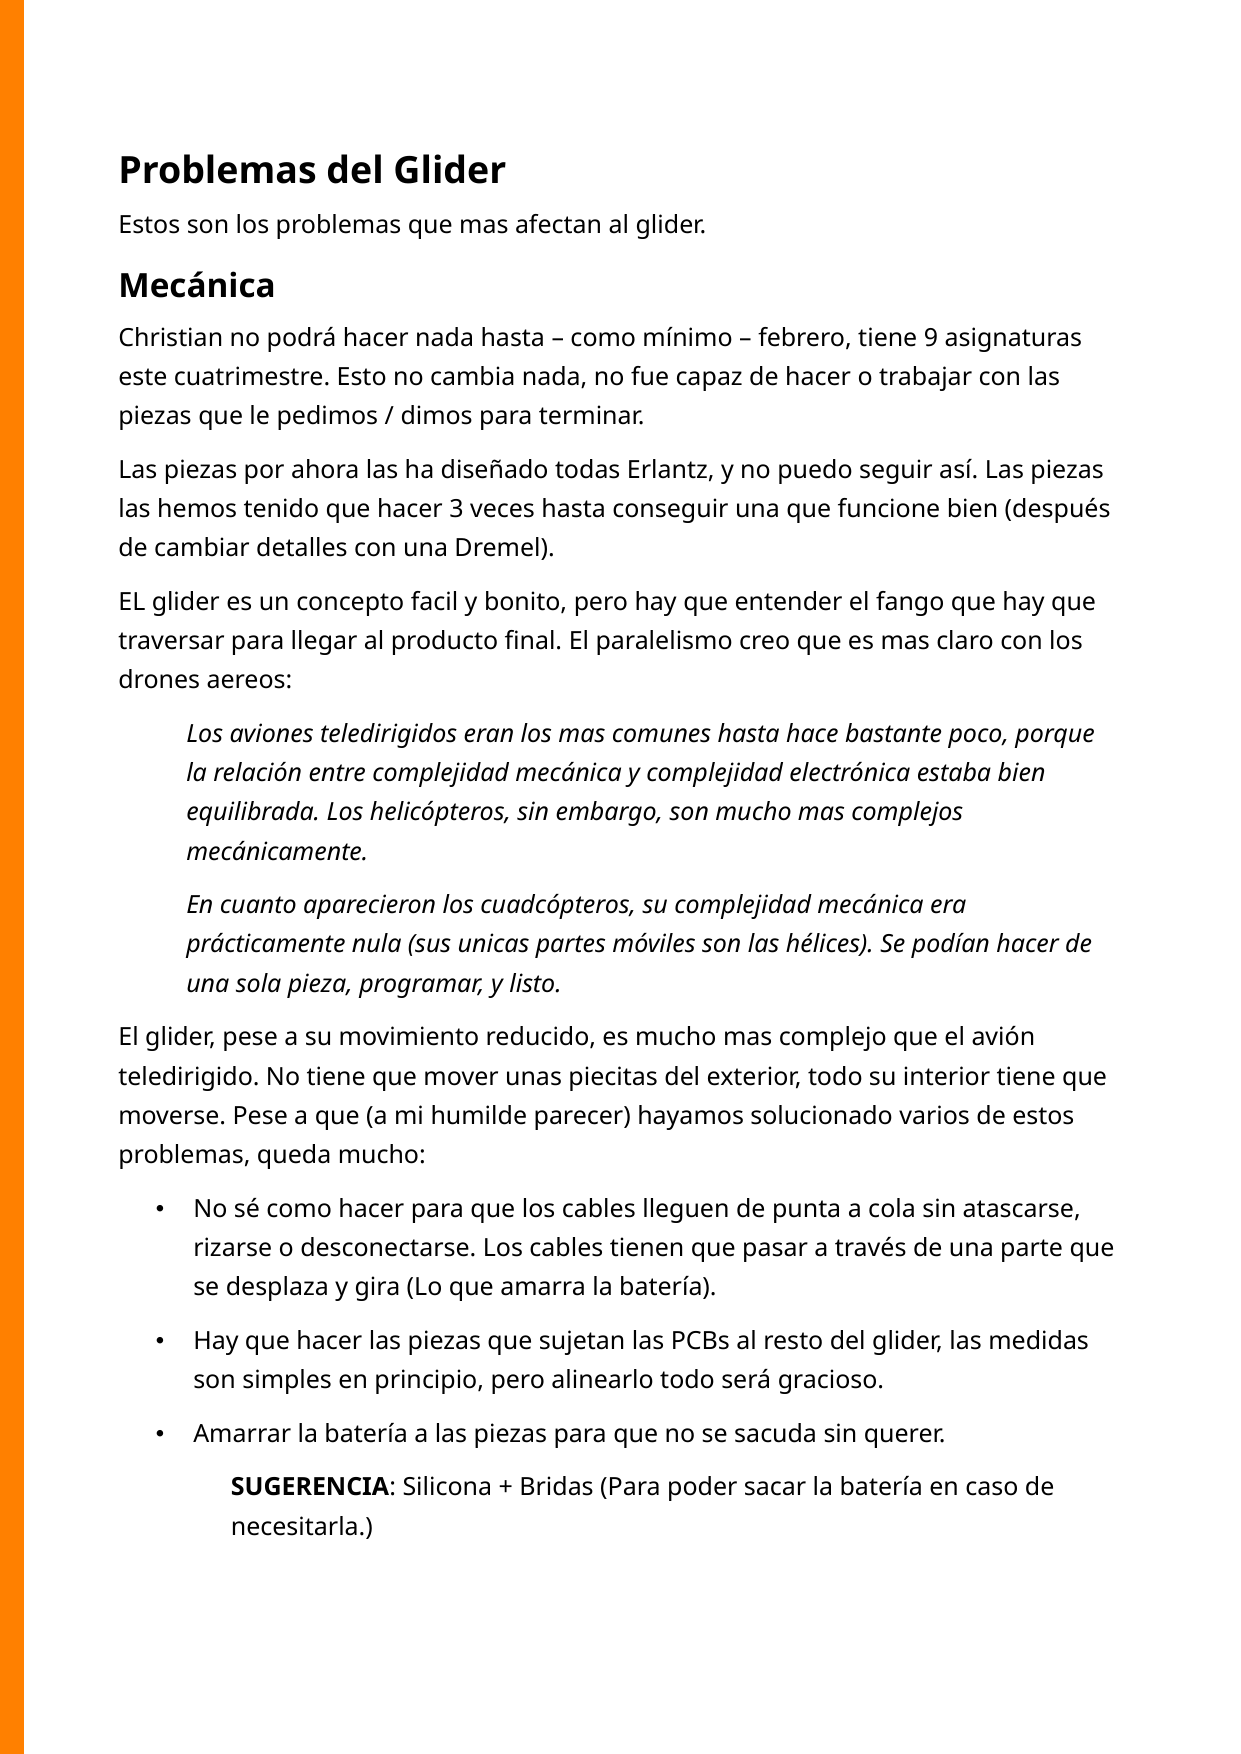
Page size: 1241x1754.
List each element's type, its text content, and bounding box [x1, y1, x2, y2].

text EL glider es un concepto facil y bonito, pero hay que entender el fango que hay que traversar para llegar al producto final. El paralelismo creo que es mas claro con los drones aereos: [118, 584, 1122, 696]
text Los aviones teledirigidos eran los mas comunes hasta hace bastante poco, porque la relación entre complejidad mecánica y complejidad electrónica estaba bien equilibrada. Los helicópteros, sin embargo, son mucho mas complejos mecánicamente. [186, 716, 1122, 867]
list SUGERENCIA: Silicona + Bridas (Para poder sacar la batería en caso de necesitarla.) [193, 1469, 1122, 1542]
text Estos son los problemas que mas afectan al glider. [118, 207, 1122, 241]
subtitle Mecánica [118, 262, 1122, 307]
text Christian no podrá hacer nada hasta – como mínimo – febrero, tiene 9 asignaturas este cuatrimestre. Esto no cambia nada, no fue capaz de hacer o trabajar con las piezas que le pedimos / dimos para terminar. [118, 319, 1122, 432]
subtitle Problemas del Glider [118, 143, 1122, 194]
list Hay que hacer las piezas que sujetan las PCBs al resto del glider, las medidas son simples en principio, pero alinearlo todo será gracioso. [156, 1322, 1122, 1396]
text El glider, pese a su movimiento reducido, es mucho mas complejo que el avión teledirigido. No tiene que mover unas piecitas del exterior, todo su interior tiene que moverse. Pese a que (a mi humilde parecer) hayamos solucionado varios de estos problemas, queda mucho: [118, 1019, 1122, 1171]
list No sé como hacer para que los cables lleguen de punta a cola sin atascarse, rizarse o desconectarse. Los cables tienen que pasar a través de una parte que se desplaza y gira (Lo que amarra la batería). [156, 1190, 1122, 1303]
text En cuanto aparecieron los cuadcópteros, su complejidad mecánica era prácticamente nula (sus unicas partes móviles son las hélices). Se podían hacer de una sola pieza, programar, y listo. [186, 887, 1122, 999]
text Las piezas por ahora las ha diseñado todas Erlantz, y no puedo seguir así. Las piezas las hemos tenido que hacer 3 veces hasta conseguir una que funcione bien (después de cambiar detalles con una Dremel). [118, 452, 1122, 564]
list Amarrar la batería a las piezas para que no se sacuda sin querer. [156, 1415, 1122, 1449]
